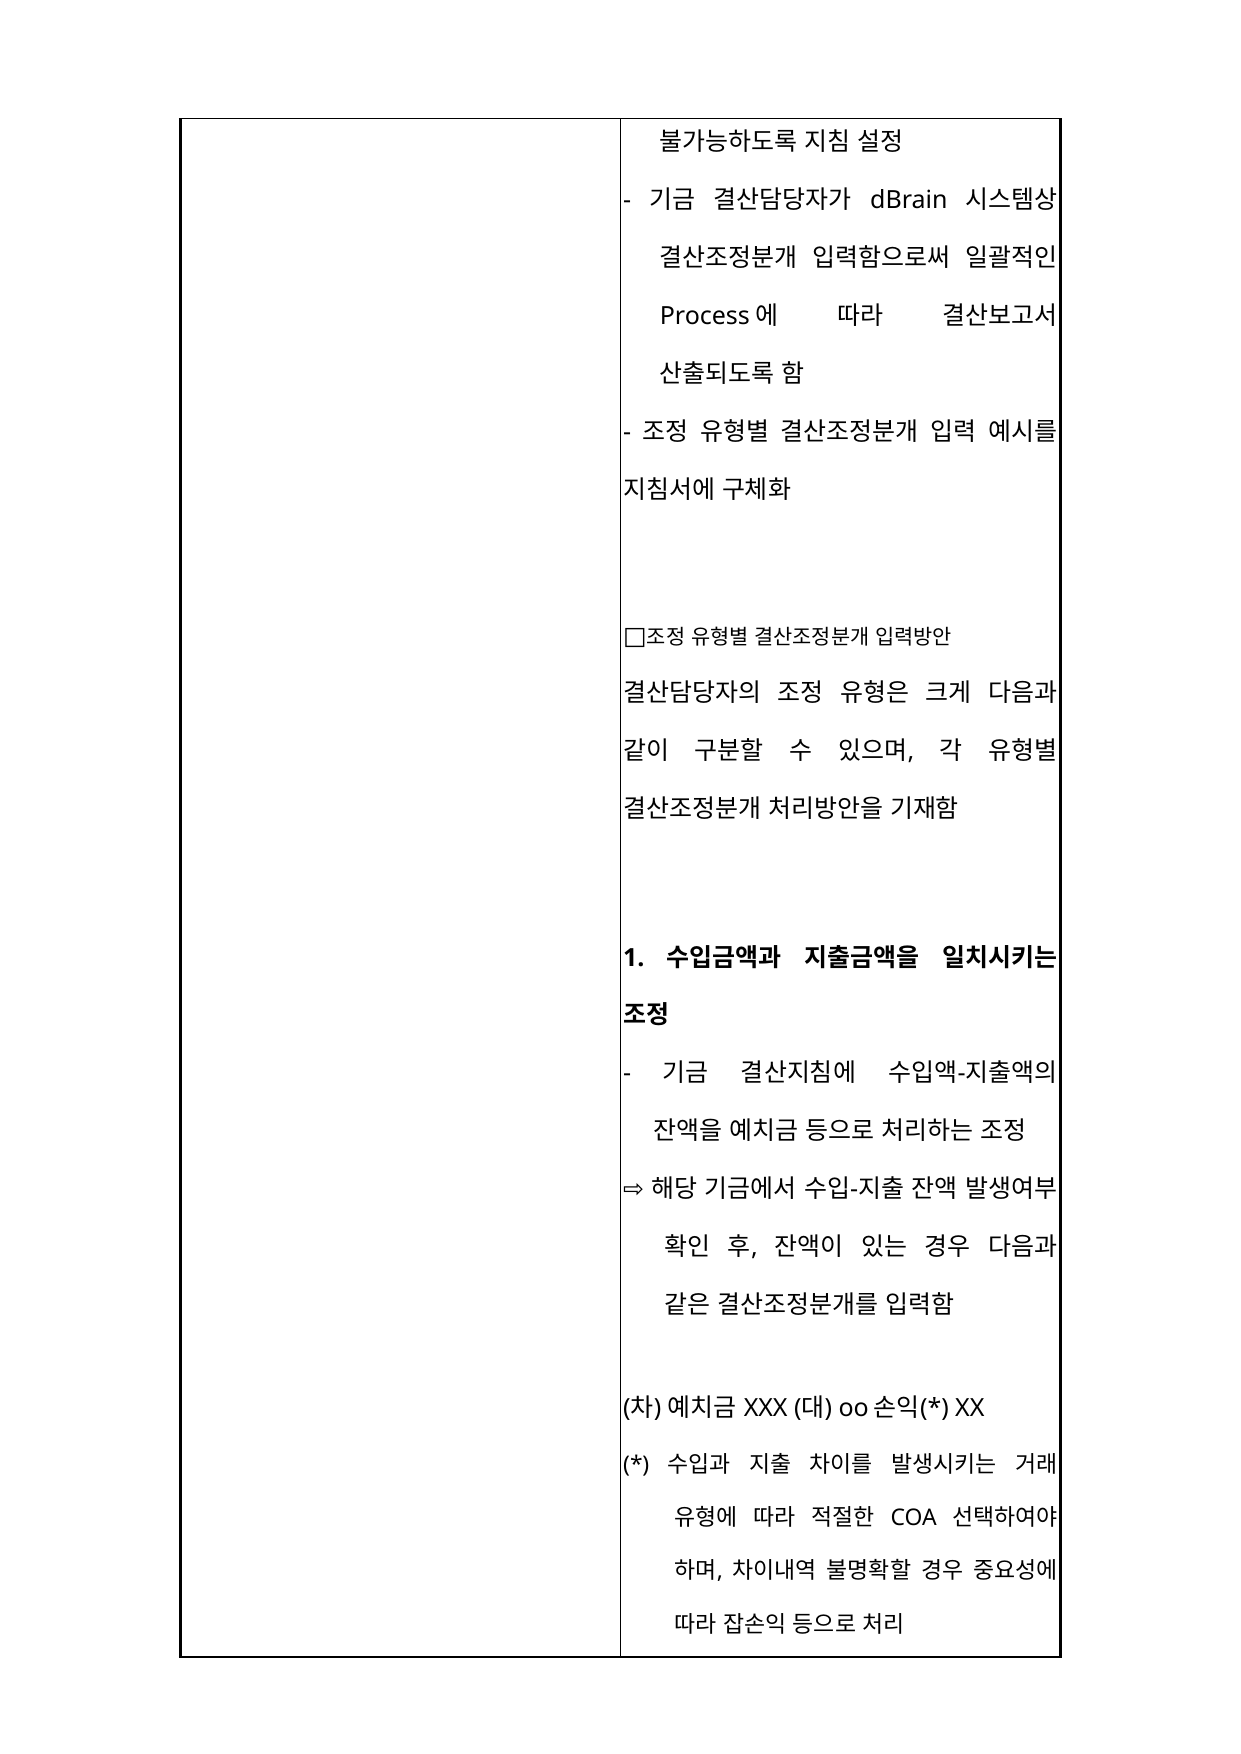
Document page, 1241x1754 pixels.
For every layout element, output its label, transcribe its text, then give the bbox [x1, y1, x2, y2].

table_cell [182, 119, 620, 1656]
table_cell 불가능하도록 지침 설정 - 기금 결산담당자가 dBrain 시스템상 결산조정분개 입력함으로써 일괄적인 Process에 따라 결산보고서 산출되도록 함 - 조정 유형별 결산조정분개 입력 예시를 지침서에 구체화 □조정 유형별 결산조정분개 입력방안 결산담당자의 조정 유형은 크게 다음과 같이 구분할 수 있으며, 각 유형별 결산조정분개 처리방안을 기재함 1. 수입금액과 지출금액을 일치시키는 조정 - 기금 결산지침에 수입액-지출액의 잔액을 예치금 등으로 처리하는 조정 ⇨ 해당 기금에서 수입-지출 잔액 발생여부 확인 후, 잔액이 있는 경우 다음과 같은 결산조정분개를 입력함 (차) 예치금 XXX (대) oo손익(*) XX (*) 수입과 지출 차이를 발생시키는 거래 유형에 따라 적절한 COA 선택하여야 하며, 차이내역 불명확할 경우 중요성에 따라 잡손익 등으로 처리 [621, 119, 1059, 1656]
